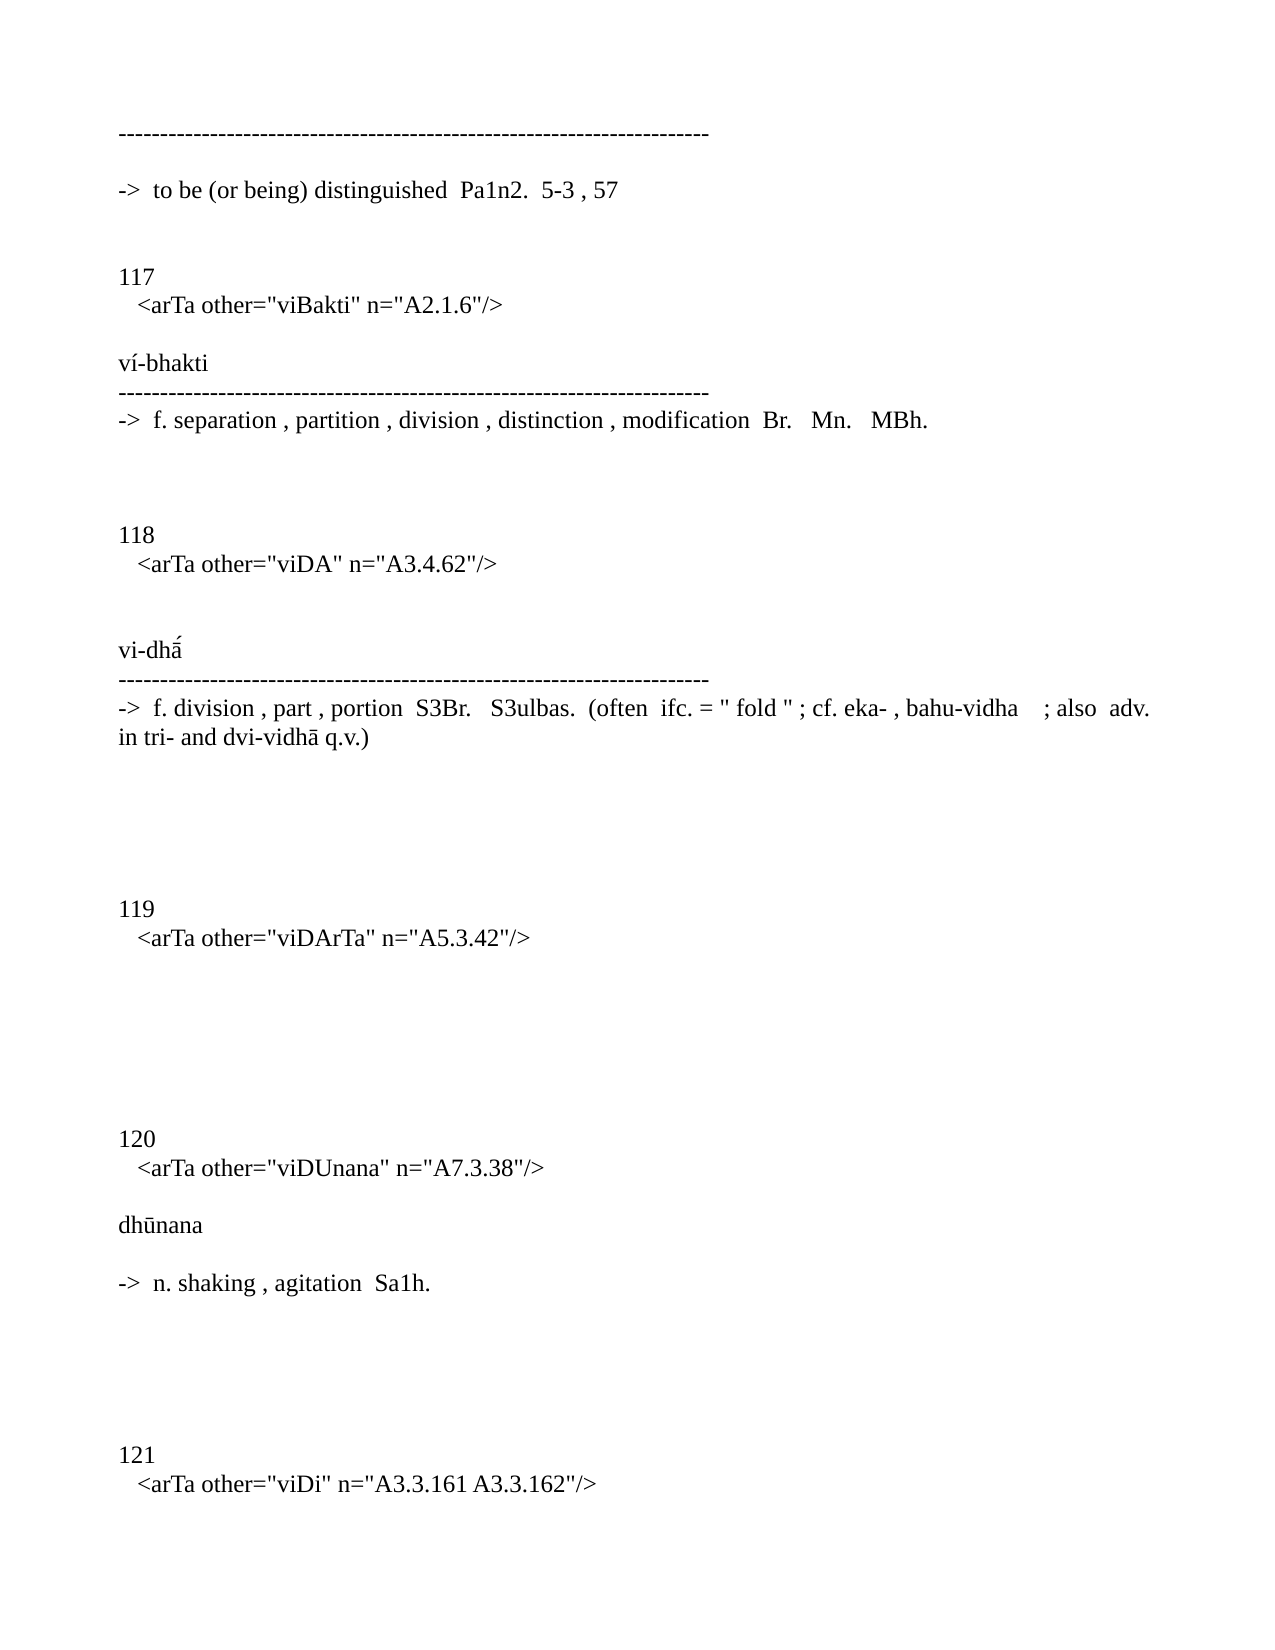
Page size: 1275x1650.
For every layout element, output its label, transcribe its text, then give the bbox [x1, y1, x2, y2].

text <arTa other="viDA" n="A3.4.62"/> [118, 549, 1157, 578]
text -> n. shaking , agitation Sa1h. [118, 1268, 1157, 1297]
text 119 [118, 894, 1157, 923]
text -> f. division , part , portion S3Br. S3ulbas. (often ifc. = " fold " ; cf. eka- , bahu-vidha ; also adv. in tri- and dvi-vidhā q.v.) [118, 693, 1157, 751]
text ví-bhakti [118, 348, 1157, 377]
text 118 [118, 521, 1157, 549]
text <arTa other="viDi" n="A3.3.161 A3.3.162"/> [118, 1469, 1157, 1498]
text ----------------------------------------------------------------------- [118, 664, 1157, 693]
text dhūnana [118, 1211, 1157, 1239]
text 120 [118, 1124, 1157, 1153]
text <arTa other="viDArTa" n="A5.3.42"/> [118, 923, 1157, 952]
text 117 [118, 262, 1157, 291]
text ----------------------------------------------------------------------- [118, 118, 1157, 147]
text 121 [118, 1441, 1157, 1469]
text -> f. separation , partition , division , distinction , modification Br. Mn. MBh. [118, 406, 1157, 434]
text <arTa other="viBakti" n="A2.1.6"/> [118, 291, 1157, 319]
text -> to be (or being) distinguished Pa1n2. 5-3 , 57 [118, 176, 1157, 204]
text vi-dhā́ [118, 636, 1157, 664]
text <arTa other="viDUnana" n="A7.3.38"/> [118, 1153, 1157, 1182]
text ----------------------------------------------------------------------- [118, 377, 1157, 406]
